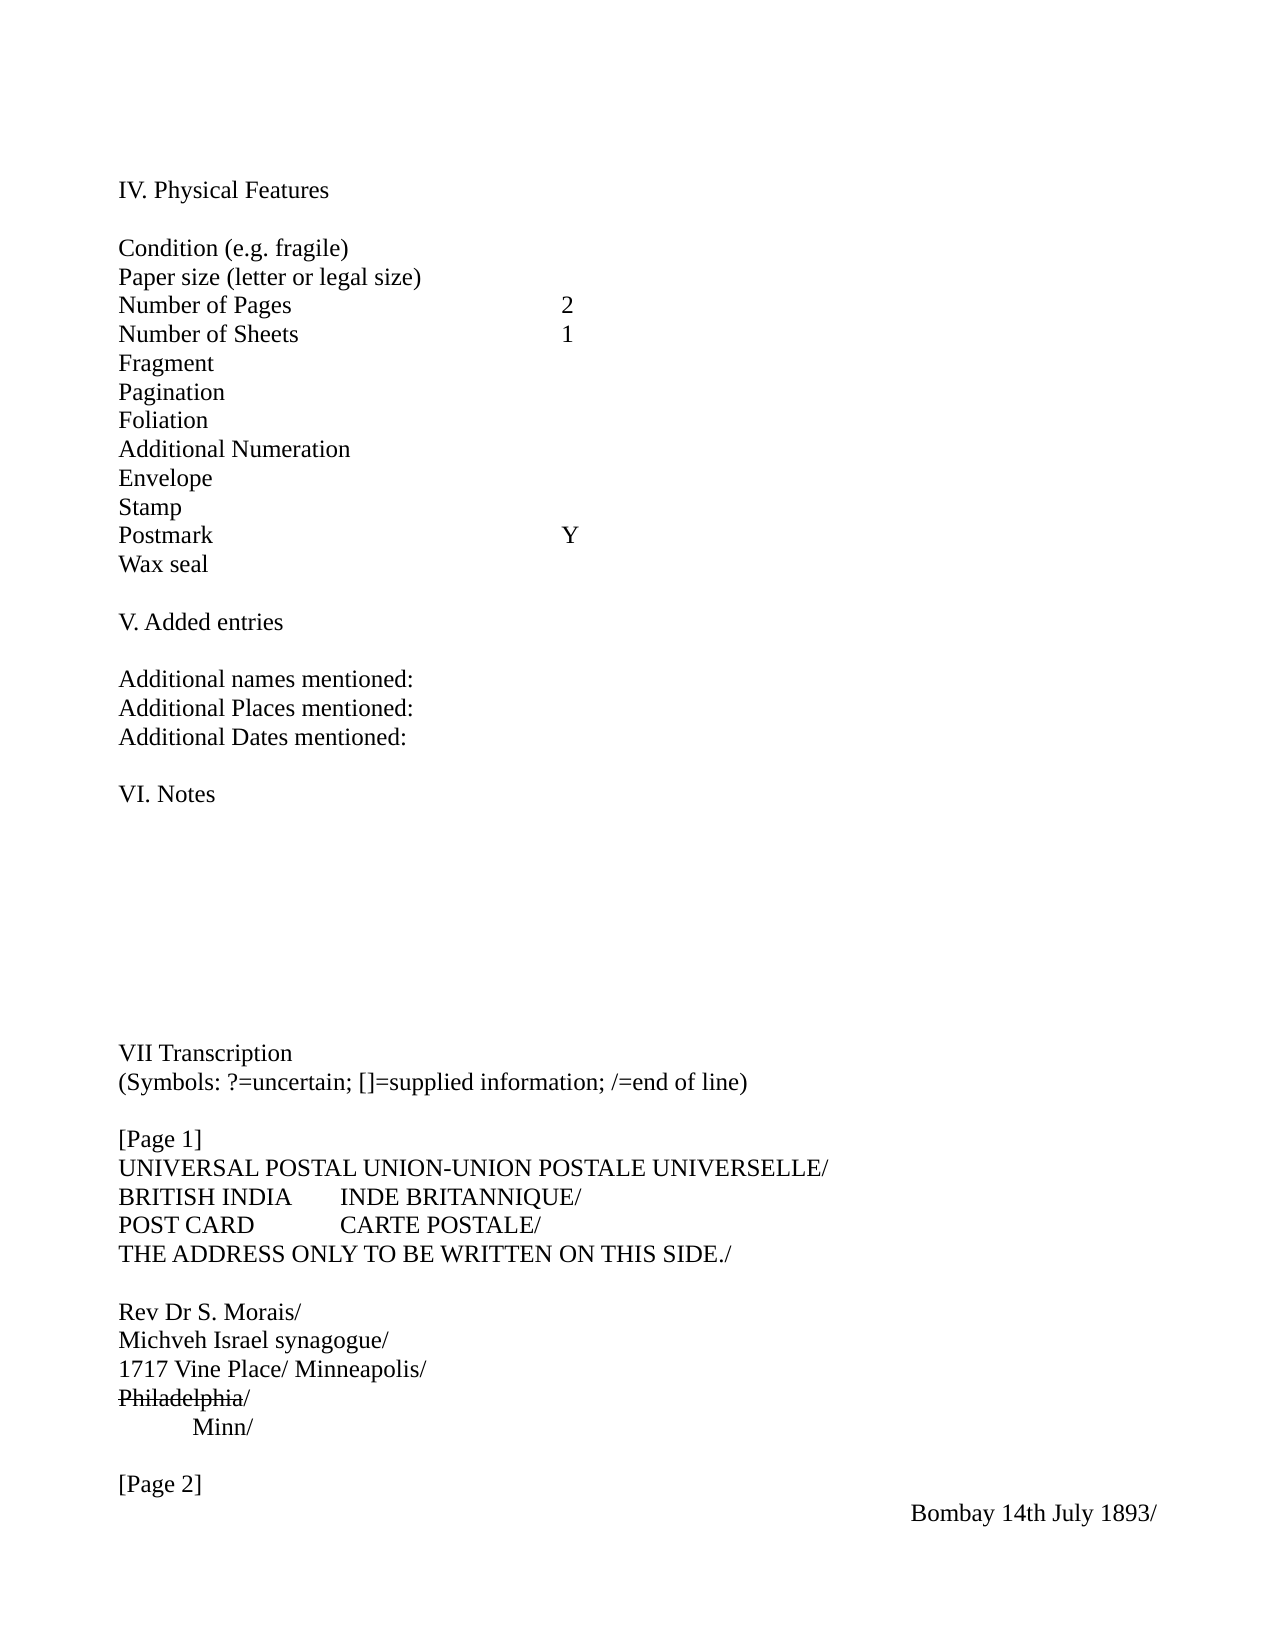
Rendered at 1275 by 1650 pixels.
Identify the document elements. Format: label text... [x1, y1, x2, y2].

text Additional Dates mentioned: [118, 722, 1157, 751]
text BRITISH INDIA INDE BRITANNIQUE/ [118, 1182, 1157, 1211]
text Foliation [118, 406, 1157, 434]
text POST CARD CARTE POSTALE/ [118, 1211, 1157, 1239]
text Bombay 14th July 1893/ [118, 1498, 1157, 1527]
text Philadelphia/ [118, 1383, 1157, 1412]
text Pagination [118, 377, 1157, 406]
text V. Added entries [118, 607, 1157, 636]
text UNIVERSAL POSTAL UNION-UNION POSTALE UNIVERSELLE/ [118, 1153, 1157, 1182]
text Additional Numeration [118, 434, 1157, 463]
text Postma rk Y [118, 521, 1157, 549]
text Additional Places mentioned: [118, 693, 1157, 722]
text VI. Notes [118, 779, 1157, 808]
text Paper size (letter or legal size) [118, 262, 1157, 291]
text Number of Pages 2 [118, 291, 1157, 319]
text Michveh Israel synagogue/ [118, 1326, 1157, 1354]
text Rev Dr S. Morais/ [118, 1297, 1157, 1326]
text IV. Physical Features [118, 176, 1157, 204]
text Number of Sheets 1 [118, 319, 1157, 348]
text Stamp [118, 492, 1157, 521]
text [Page 2] [118, 1469, 1157, 1498]
text Wax seal [118, 549, 1157, 578]
text Envelope [118, 463, 1157, 492]
text VII Transcription [118, 1038, 1157, 1067]
text THE ADDRESS ONLY TO BE WRITTEN ON THIS SIDE./ [118, 1239, 1157, 1268]
text 1717 Vine Place/ Minneapolis/ [118, 1354, 1157, 1383]
text Minn/ [118, 1412, 1157, 1441]
text Fragment [118, 348, 1157, 377]
text Condition (e.g. fragile) [118, 233, 1157, 262]
text [Page 1] [118, 1124, 1157, 1153]
text Additional names mentioned: [118, 664, 1157, 693]
text (Symbols: ?=uncertain; []=supplied information; /=end of line) [118, 1067, 1157, 1096]
